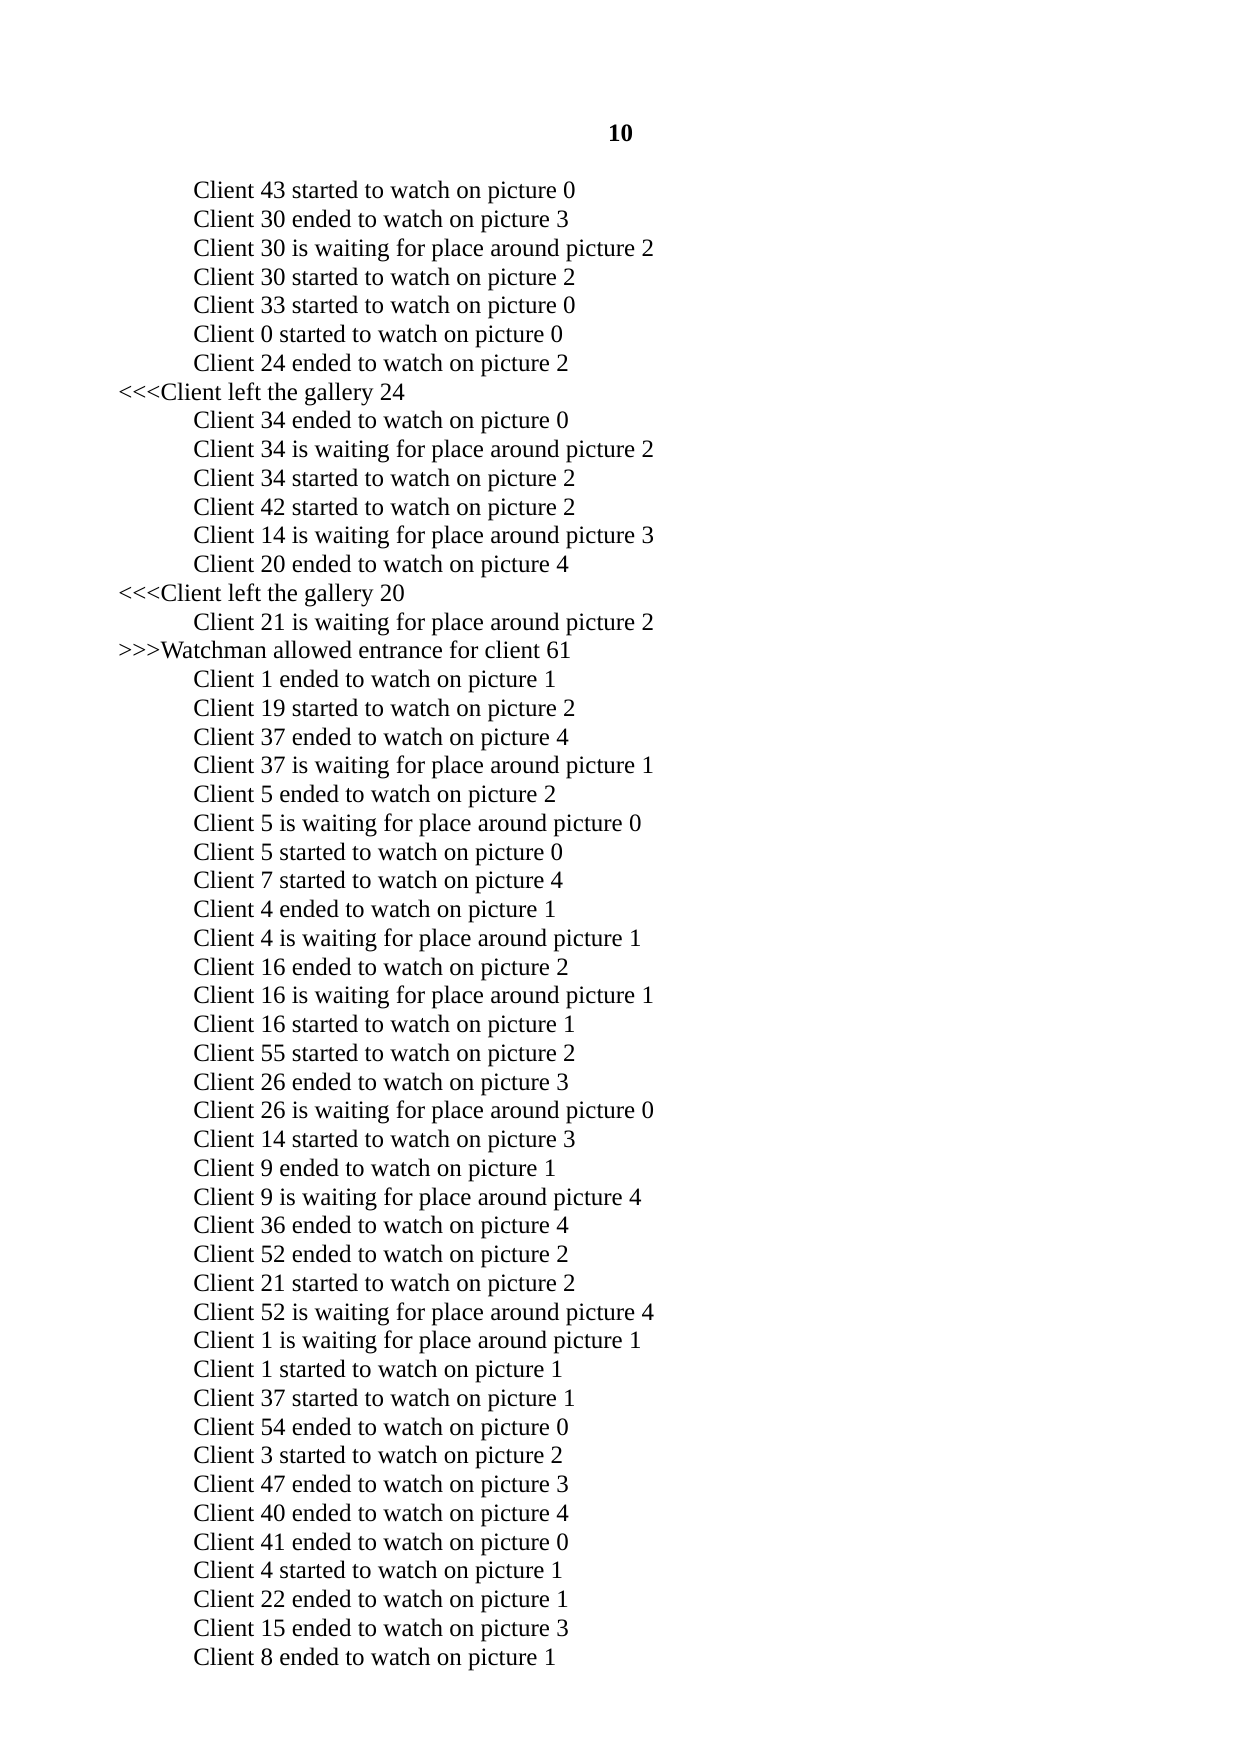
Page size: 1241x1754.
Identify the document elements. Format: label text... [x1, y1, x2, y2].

text Client 41 ended to watch on picture 0 [118, 1527, 1122, 1556]
text Client 40 ended to watch on picture 4 [118, 1498, 1122, 1527]
text Client 43 started to watch on picture 0 [118, 176, 1122, 204]
text Client 52 ended to watch on picture 2 [118, 1239, 1122, 1268]
text Client 26 is waiting for place around picture 0 [118, 1096, 1122, 1124]
text Client 1 is waiting for place around picture 1 [118, 1326, 1122, 1354]
text Client 30 ended to watch on picture 3 [118, 204, 1122, 233]
text Client 5 started to watch on picture 0 [118, 837, 1122, 866]
text Client 5 is waiting for place around picture 0 [118, 808, 1122, 837]
text Client 34 ended to watch on picture 0 [118, 406, 1122, 434]
text Client 9 ended to watch on picture 1 [118, 1153, 1122, 1182]
text Client 7 started to watch on picture 4 [118, 866, 1122, 894]
text Client 4 is waiting for place around picture 1 [118, 923, 1122, 952]
text Client 16 started to watch on picture 1 [118, 1009, 1122, 1038]
text <<<Client left the gallery 20 [118, 578, 1122, 607]
text Client 1 started to watch on picture 1 [118, 1354, 1122, 1383]
text Client 36 ended to watch on picture 4 [118, 1211, 1122, 1239]
text Client 14 started to watch on picture 3 [118, 1124, 1122, 1153]
text Client 21 started to watch on picture 2 [118, 1268, 1122, 1297]
text Client 34 is waiting for place around picture 2 [118, 434, 1122, 463]
text Client 3 started to watch on picture 2 [118, 1441, 1122, 1469]
text Client 55 started to watch on picture 2 [118, 1038, 1122, 1067]
text Client 20 ended to watch on picture 4 [118, 549, 1122, 578]
text Client 30 is waiting for place around picture 2 [118, 233, 1122, 262]
text Client 14 is waiting for place around picture 3 [118, 521, 1122, 549]
text Client 54 ended to watch on picture 0 [118, 1412, 1122, 1441]
text Client 30 started to watch on picture 2 [118, 262, 1122, 291]
text Client 16 is waiting for place around picture 1 [118, 981, 1122, 1009]
text Client 4 ended to watch on picture 1 [118, 894, 1122, 923]
text Client 8 ended to watch on picture 1 [118, 1642, 1122, 1671]
text >>>Watchman allowed entrance for client 61 [118, 636, 1122, 664]
text Client 0 started to watch on picture 0 [118, 319, 1122, 348]
text Client 15 ended to watch on picture 3 [118, 1613, 1122, 1642]
text Client 1 ended to watch on picture 1 [118, 664, 1122, 693]
text Client 24 ended to watch on picture 2 [118, 348, 1122, 377]
text Client 34 started to watch on picture 2 [118, 463, 1122, 492]
text Client 52 is waiting for place around picture 4 [118, 1297, 1122, 1326]
text Client 5 ended to watch on picture 2 [118, 779, 1122, 808]
text Client 22 ended to watch on picture 1 [118, 1584, 1122, 1613]
text Client 37 ended to watch on picture 4 [118, 722, 1122, 751]
text Client 4 started to watch on picture 1 [118, 1556, 1122, 1584]
text Client 16 ended to watch on picture 2 [118, 952, 1122, 981]
text Client 47 ended to watch on picture 3 [118, 1469, 1122, 1498]
text Client 42 started to watch on picture 2 [118, 492, 1122, 521]
text Client 37 started to watch on picture 1 [118, 1383, 1122, 1412]
text Client 37 is waiting for place around picture 1 [118, 751, 1122, 779]
text <<<Client left the gallery 24 [118, 377, 1122, 406]
text Client 9 is waiting for place around picture 4 [118, 1182, 1122, 1211]
text Client 21 is waiting for place around picture 2 [118, 607, 1122, 636]
text Client 19 started to watch on picture 2 [118, 693, 1122, 722]
text Client 26 ended to watch on picture 3 [118, 1067, 1122, 1096]
text Client 33 started to watch on picture 0 [118, 291, 1122, 319]
